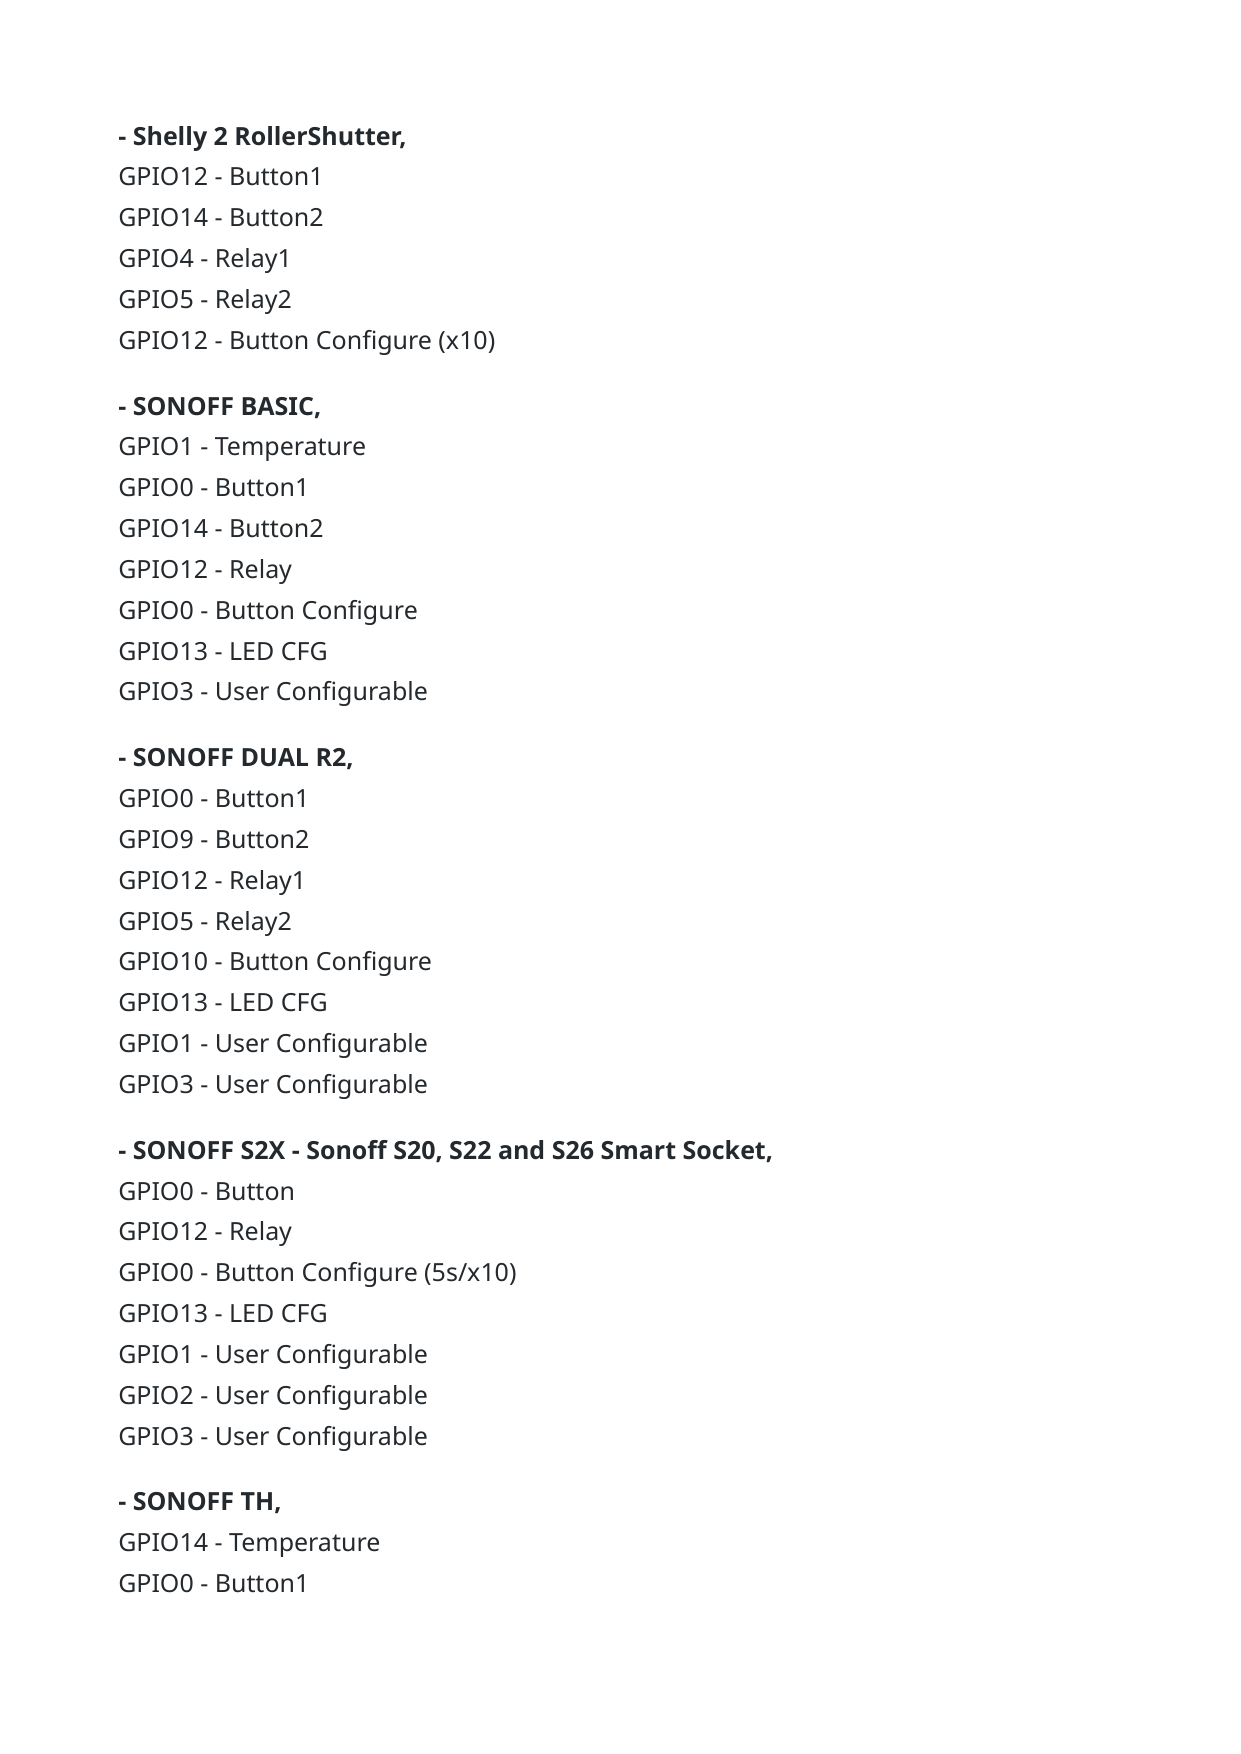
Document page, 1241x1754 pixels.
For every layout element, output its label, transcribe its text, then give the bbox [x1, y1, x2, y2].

text - SONOFF TH, GPIO14 - Temperature GPIO0 - Button1 [118, 1484, 1122, 1600]
text - SONOFF BASIC, GPIO1 - Temperature GPIO0 - Button1 GPIO14 - Button2 GPIO12 - Relay GPIO0 - Button Configure GPIO13 - LED CFG GPIO3 - User Configurable [118, 388, 1122, 708]
text - SONOFF DUAL R2, GPIO0 - Button1 GPIO9 - Button2 GPIO12 - Relay1 GPIO5 - Relay2 GPIO10 - Button Configure GPIO13 - LED CFG GPIO1 - User Configurable GPIO3 - User Configurable [118, 740, 1122, 1101]
text - Shelly 2 RollerShutter, GPIO12 - Button1 GPIO14 - Button2 GPIO4 - Relay1 GPIO5 - Relay2 GPIO12 - Button Configure (x10) [118, 118, 1122, 356]
text - SONOFF S2X - Sonoff S20, S22 and S26 Smart Socket, GPIO0 - Button GPIO12 - Relay GPIO0 - Button Configure (5s/x10) GPIO13 - LED CFG GPIO1 - User Configurable GPIO2 - User Configurable GPIO3 - User Configurable [118, 1132, 1122, 1452]
